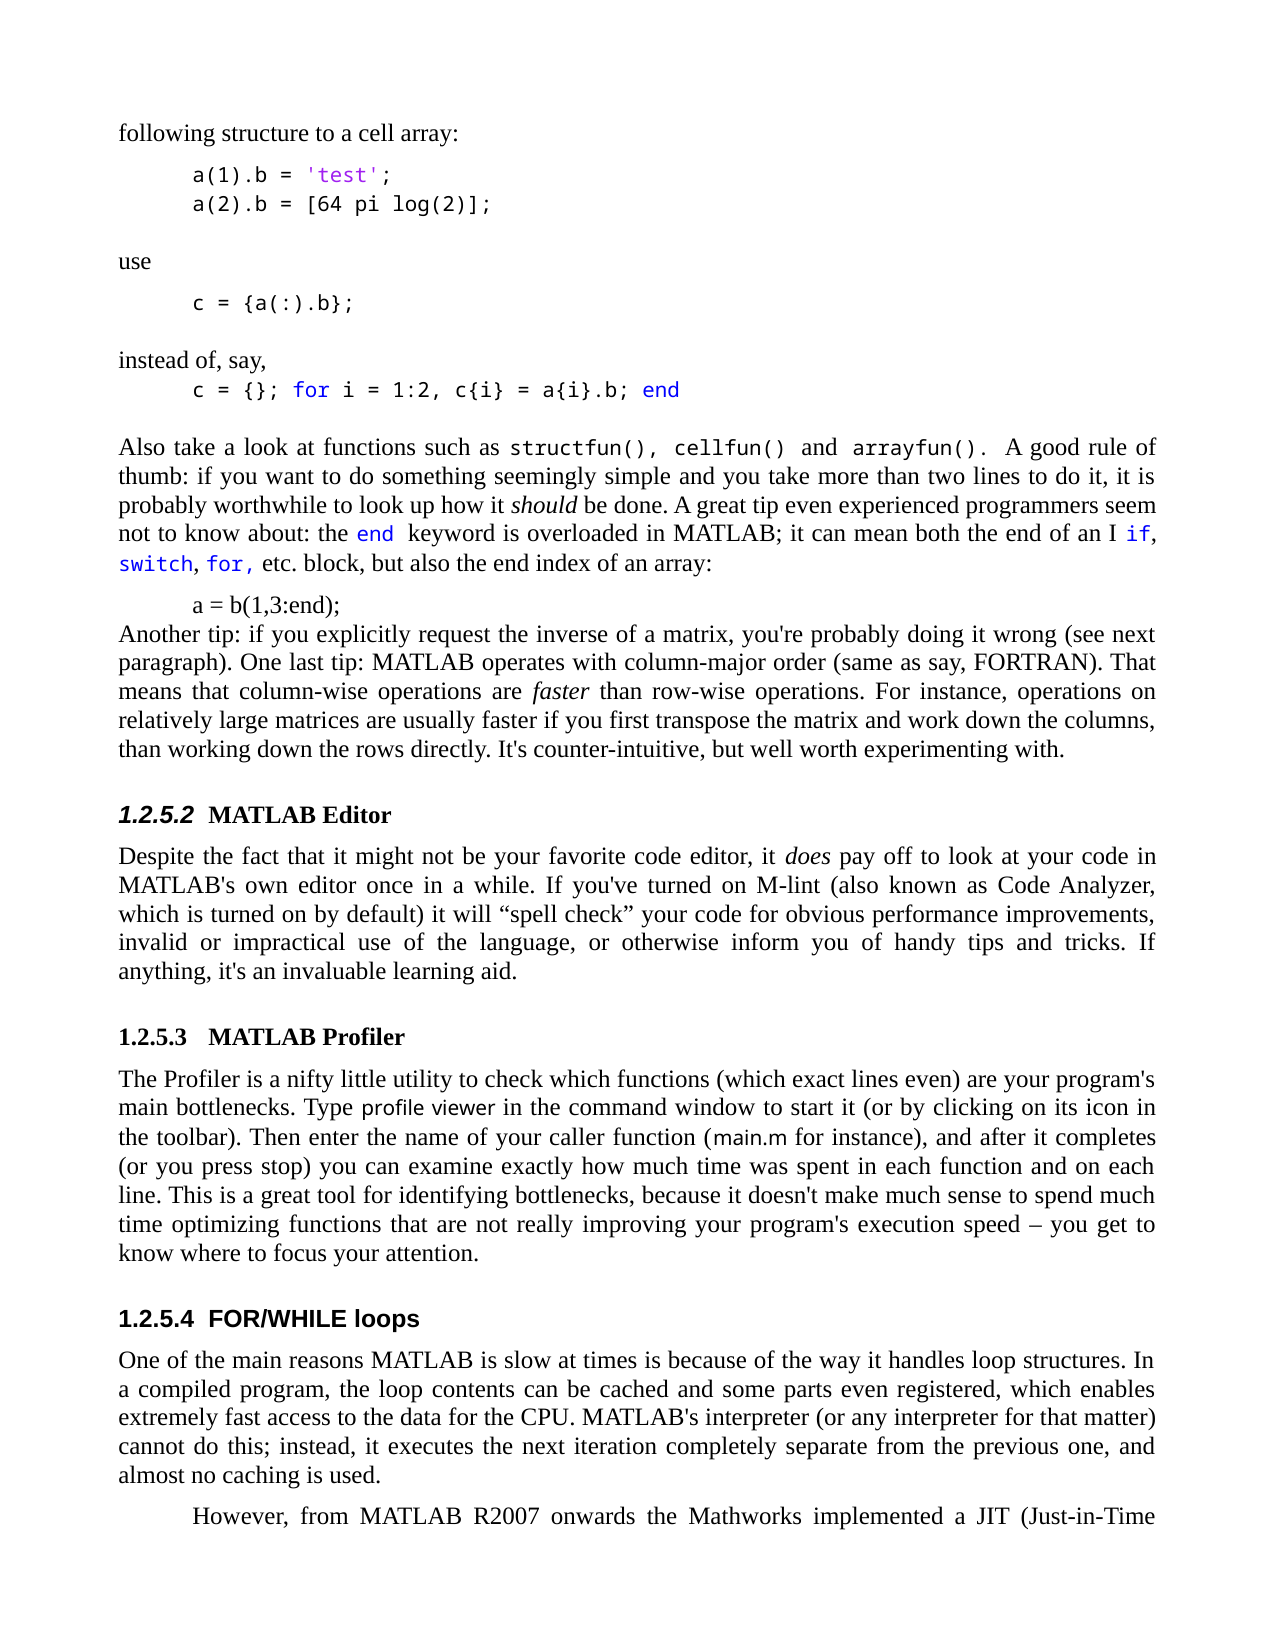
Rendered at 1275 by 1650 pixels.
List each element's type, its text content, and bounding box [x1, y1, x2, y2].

subtitle MATLAB Editor [118, 800, 1157, 829]
text However, from MATLAB R2007 onwards the Mathworks implemented a JIT (Just-in-Time [118, 1501, 1157, 1530]
text c = {a(:).b}; [118, 287, 1157, 316]
text following structure to a cell array: [118, 118, 1157, 147]
text Despite the fact that it might not be your favorite code editor, it does pay off to look at your code in MATLAB's own editor once in a while. If you've turned on M-lint (also known as Code Analyzer, which is turned on by default) it will “spell check” your code for obvious performance improvements, invalid or impractical use of the language, or otherwise inform you of handy tips and tricks. If anything, it's an invaluable learning aid. [118, 841, 1157, 985]
text instead of, say, [118, 345, 1157, 374]
text The Profiler is a nifty little utility to check which functions (which exact lines even) are your program's main bottlenecks. Type profile viewer in the command window to start it (or by clicking on its icon in the toolbar). Then enter the name of your caller function (main.m for instance), and after it completes (or you press stop) you can examine exactly how much time was spent in each function and on each line. This is a great tool for identifying bottlenecks, because it doesn't make much sense to spend much time optimizing functions that are not really improving your program's execution speed – you get to know where to focus your attention. [118, 1064, 1157, 1266]
text c = {}; for i = 1:2, c{i} = a{i}.b; end [118, 374, 1157, 403]
text a = b(1,3:end); [118, 590, 1157, 619]
text use [118, 246, 1157, 274]
text One of the main reasons MATLAB is slow at times is because of the way it handles loop structures. In a compiled program, the loop contents can be cached and some parts even registered, which enables extremely fast access to the data for the CPU. MATLAB's interpreter (or any interpreter for that matter) cannot do this; instead, it executes the next iteration completely separate from the previous one, and almost no caching is used. [118, 1345, 1157, 1489]
subtitle FOR/WHILE loops [118, 1304, 1157, 1332]
subtitle MATLAB Profiler [118, 1022, 1157, 1051]
text Also take a look at functions such as structfun(), cellfun() and arrayfun(). A good rule of thumb: if you want to do something seemingly simple and you take more than two lines to do it, it is probably worthwhile to look up how it should be done. A great tip even experienced programmers seem not to know about: the end keyword is overloaded in MATLAB; it can mean both the end of an I if, switch, for, etc. block, but also the end index of an array: [118, 432, 1157, 577]
text Another tip: if you explicitly request the inverse of a matrix, you're probably doing it wrong (see next paragraph). One last tip: MATLAB operates with column-major order (same as say, FORTRAN). That means that column-wise operations are faster than row-wise operations. For instance, operations on relatively large matrices are usually faster if you first transpose the matrix and work down the columns, than working down the rows directly. It's counter-intuitive, but well worth experimenting with. [118, 619, 1157, 762]
text a(1).b = 'test'; [118, 159, 1157, 189]
text a(2).b = [64 pi log(2)]; [118, 189, 1157, 217]
